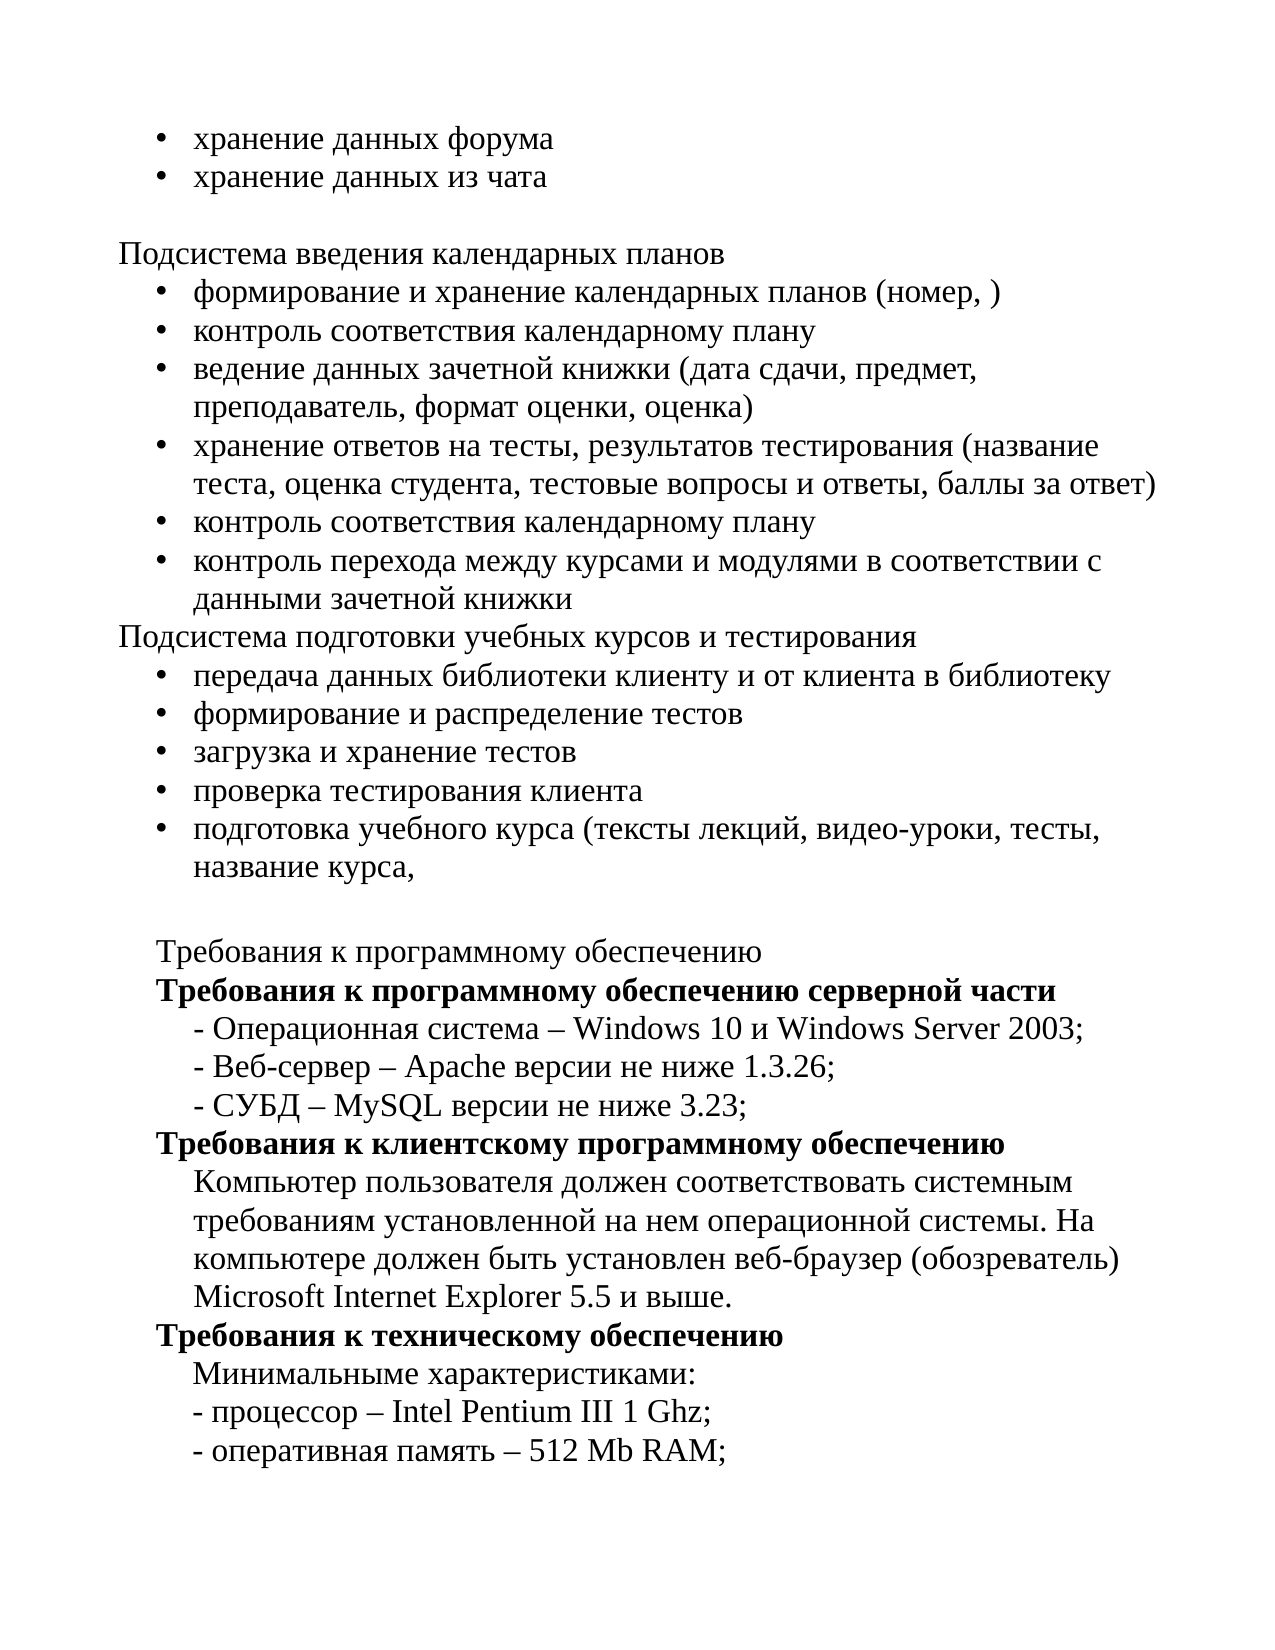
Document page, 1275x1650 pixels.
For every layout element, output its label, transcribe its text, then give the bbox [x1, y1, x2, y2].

list формирование и распределение тестов [156, 693, 1157, 731]
text Требования к клиентскому программному обеспечению Компьютер пользователя должен соответствовать системным требованиям установленной на нем операционной системы. На компьютере должен быть установлен веб-браузер (обозреватель) Microsoft Internet Explorer 5.5 и выше. [156, 1123, 1157, 1315]
list ведение данных зачетной книжки (дата сдачи, предмет, преподаватель, формат оценки, оценка) [156, 348, 1157, 425]
list контроль соответствия календарному плану [156, 501, 1157, 540]
list передача данных библиотеки клиенту и от клиента в библиотеку [156, 655, 1157, 693]
text Подсистема введения календарных планов [118, 233, 1157, 271]
text Требования к техническому обеспечению [156, 1315, 1157, 1353]
list хранение данных из чата [156, 156, 1157, 195]
list хранение ответов на тесты, результатов тестирования (название теста, оценка студента, тестовые вопросы и ответы, баллы за ответ) [156, 425, 1157, 501]
list подготовка учебного курса (тексты лекций, видео-уроки, тесты, название курса, [156, 808, 1157, 885]
text Требования к программному обеспечению серверной части - Операционная система – Windows 10 и Windows Server 2003; - Веб-сервер – Apache версии не ниже 1.3.26; - СУБД – MySQL версии не ниже 3.23; [156, 970, 1157, 1123]
list загрузка и хранение тестов [156, 731, 1157, 770]
text - оперативная память – 512 Mb RAM; [192, 1430, 1157, 1468]
text Требования к программному обеспечению [156, 923, 1157, 970]
list контроль перехода между курсами и модулями в соответствии с данными зачетной книжки [156, 540, 1157, 616]
list хранение данных форума [156, 118, 1157, 156]
list формирование и хранение календарных планов (номер, ) [156, 271, 1157, 310]
text - процессор – Intel Pentium III 1 Ghz; [192, 1392, 1157, 1430]
list контроль соответствия календарному плану [156, 310, 1157, 348]
text Подсистема подготовки учебных курсов и тестирования [118, 616, 1157, 655]
text Минимальныме характеристиками: [192, 1353, 1157, 1392]
list проверка тестирования клиента [156, 770, 1157, 808]
